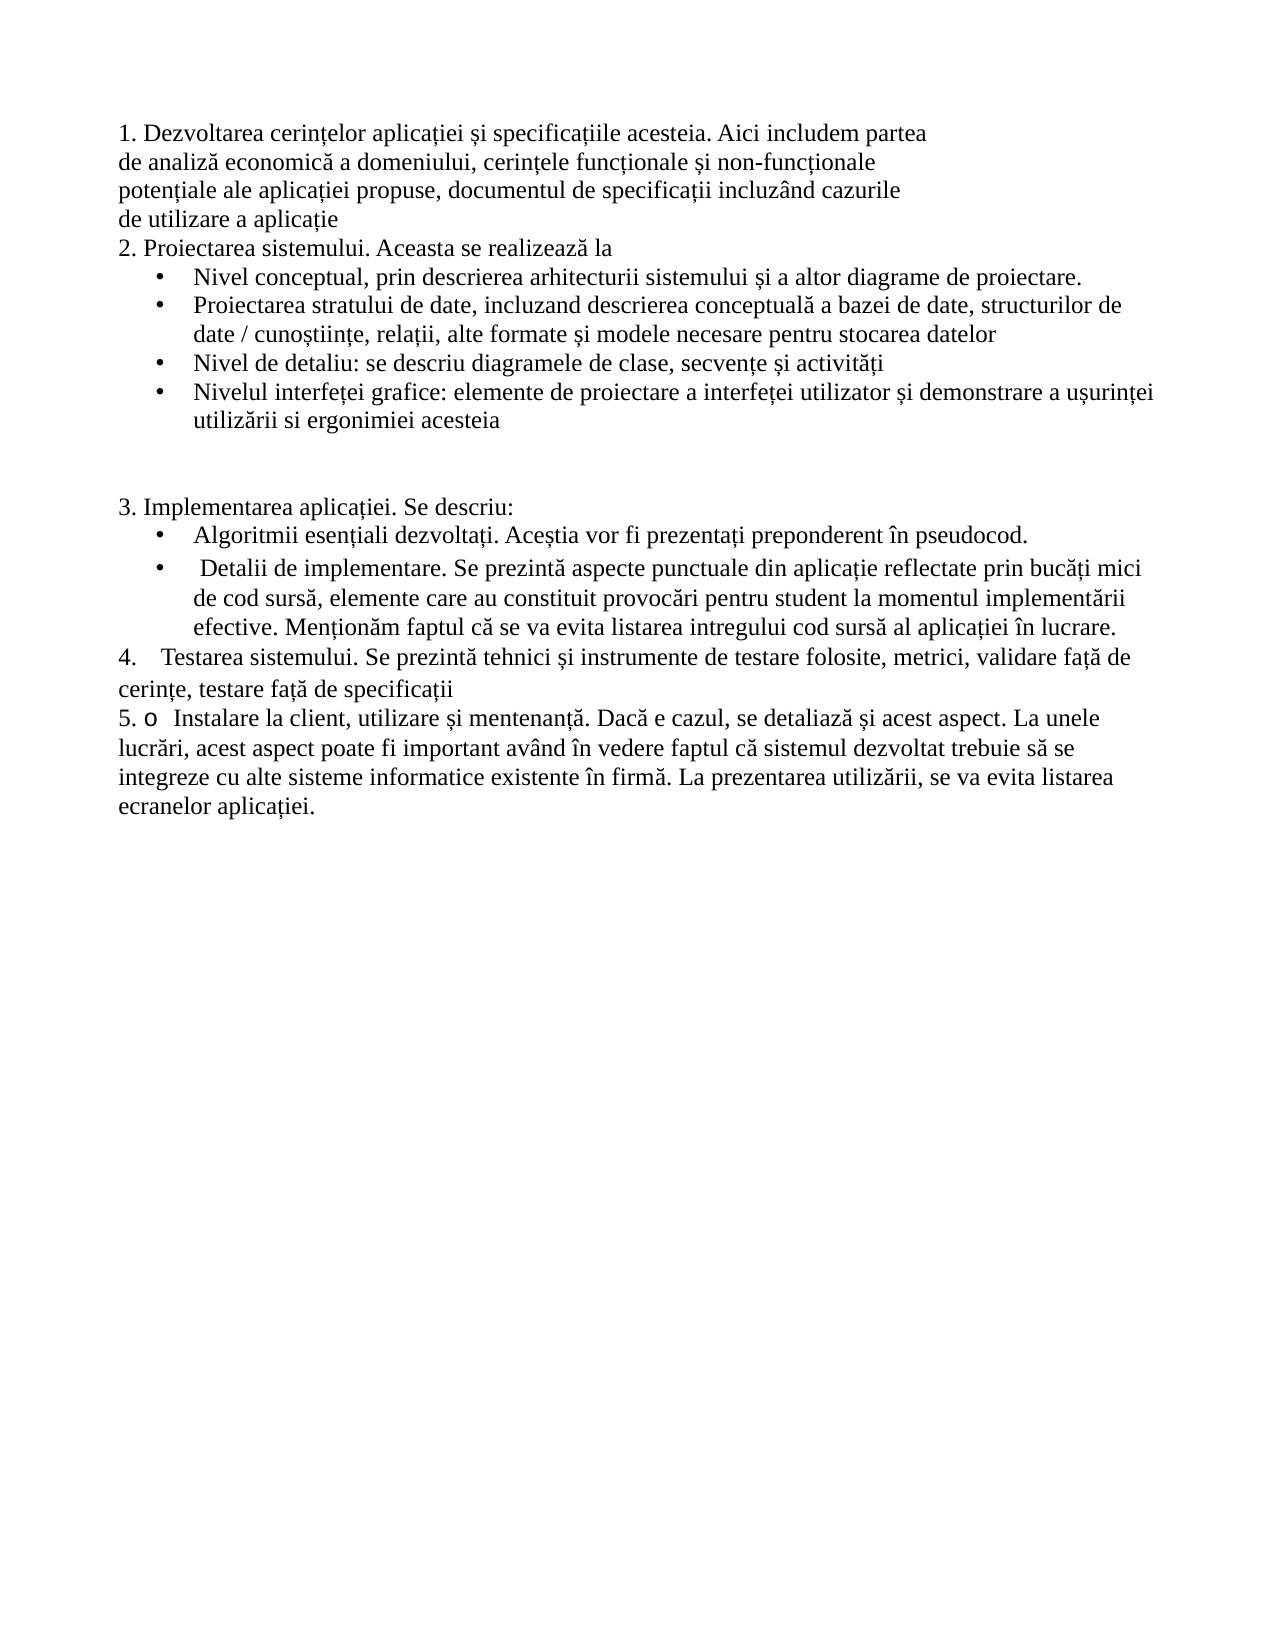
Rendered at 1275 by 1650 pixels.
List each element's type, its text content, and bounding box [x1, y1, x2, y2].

text 3. Implementarea aplicației. Se descriu: [118, 492, 1157, 521]
list Proiectarea stratului de date, incluzand descrierea conceptuală a bazei de date, structurilor de date / cunoștiințe, relații, alte formate și modele necesare pentru stocarea datelor [156, 291, 1157, 348]
list Detalii de implementare. Se prezintă aspecte punctuale din aplicație reflectate prin bucăți mici de cod sursă, elemente care au constituit provocări pentru student la momentul implementării efective. Menționăm faptul că se va evita listarea intregului cod sursă al aplicației în lucrare. [156, 549, 1157, 641]
list Nivel de detaliu: se descriu diagramele de clase, secvențe și activități [156, 348, 1157, 377]
list Nivel conceptual, prin descrierea arhitecturii sistemului și a altor diagrame de proiectare. [156, 262, 1157, 291]
text 1. Dezvoltarea cerințelor aplicației și specificațiile acesteia. Aici includem partea [118, 118, 1157, 147]
text potențiale ale aplicației propuse, documentul de specificații incluzând cazurile [118, 176, 1157, 204]
text 2. Proiectarea sistemului. Aceasta se realizează la [118, 233, 1157, 262]
text de utilizare a aplicație [118, 204, 1157, 233]
text 4. Testarea sistemului. Se prezintă tehnici și instrumente de testare folosite, metrici, validare față de cerințe, testare față de specificații [118, 641, 1157, 703]
text 5. o Instalare la client, utilizare și mentenanță. Dacă e cazul, se detaliază și acest aspect. La unele lucrări, acest aspect poate fi important având în vedere faptul că sistemul dezvoltat trebuie să se integreze cu alte sisteme informatice existente în firmă. La prezentarea utilizării, se va evita listarea ecranelor aplicației. [118, 703, 1157, 820]
text de analiză economică a domeniului, cerințele funcționale și non-funcționale [118, 147, 1157, 176]
list Nivelul interfeței grafice: elemente de proiectare a interfeței utilizator și demonstrare a ușurinței utilizării si ergonimiei acesteia [156, 377, 1157, 434]
list Algoritmii esențiali dezvoltați. Aceștia vor fi prezentați preponderent în pseudocod. [156, 521, 1157, 549]
